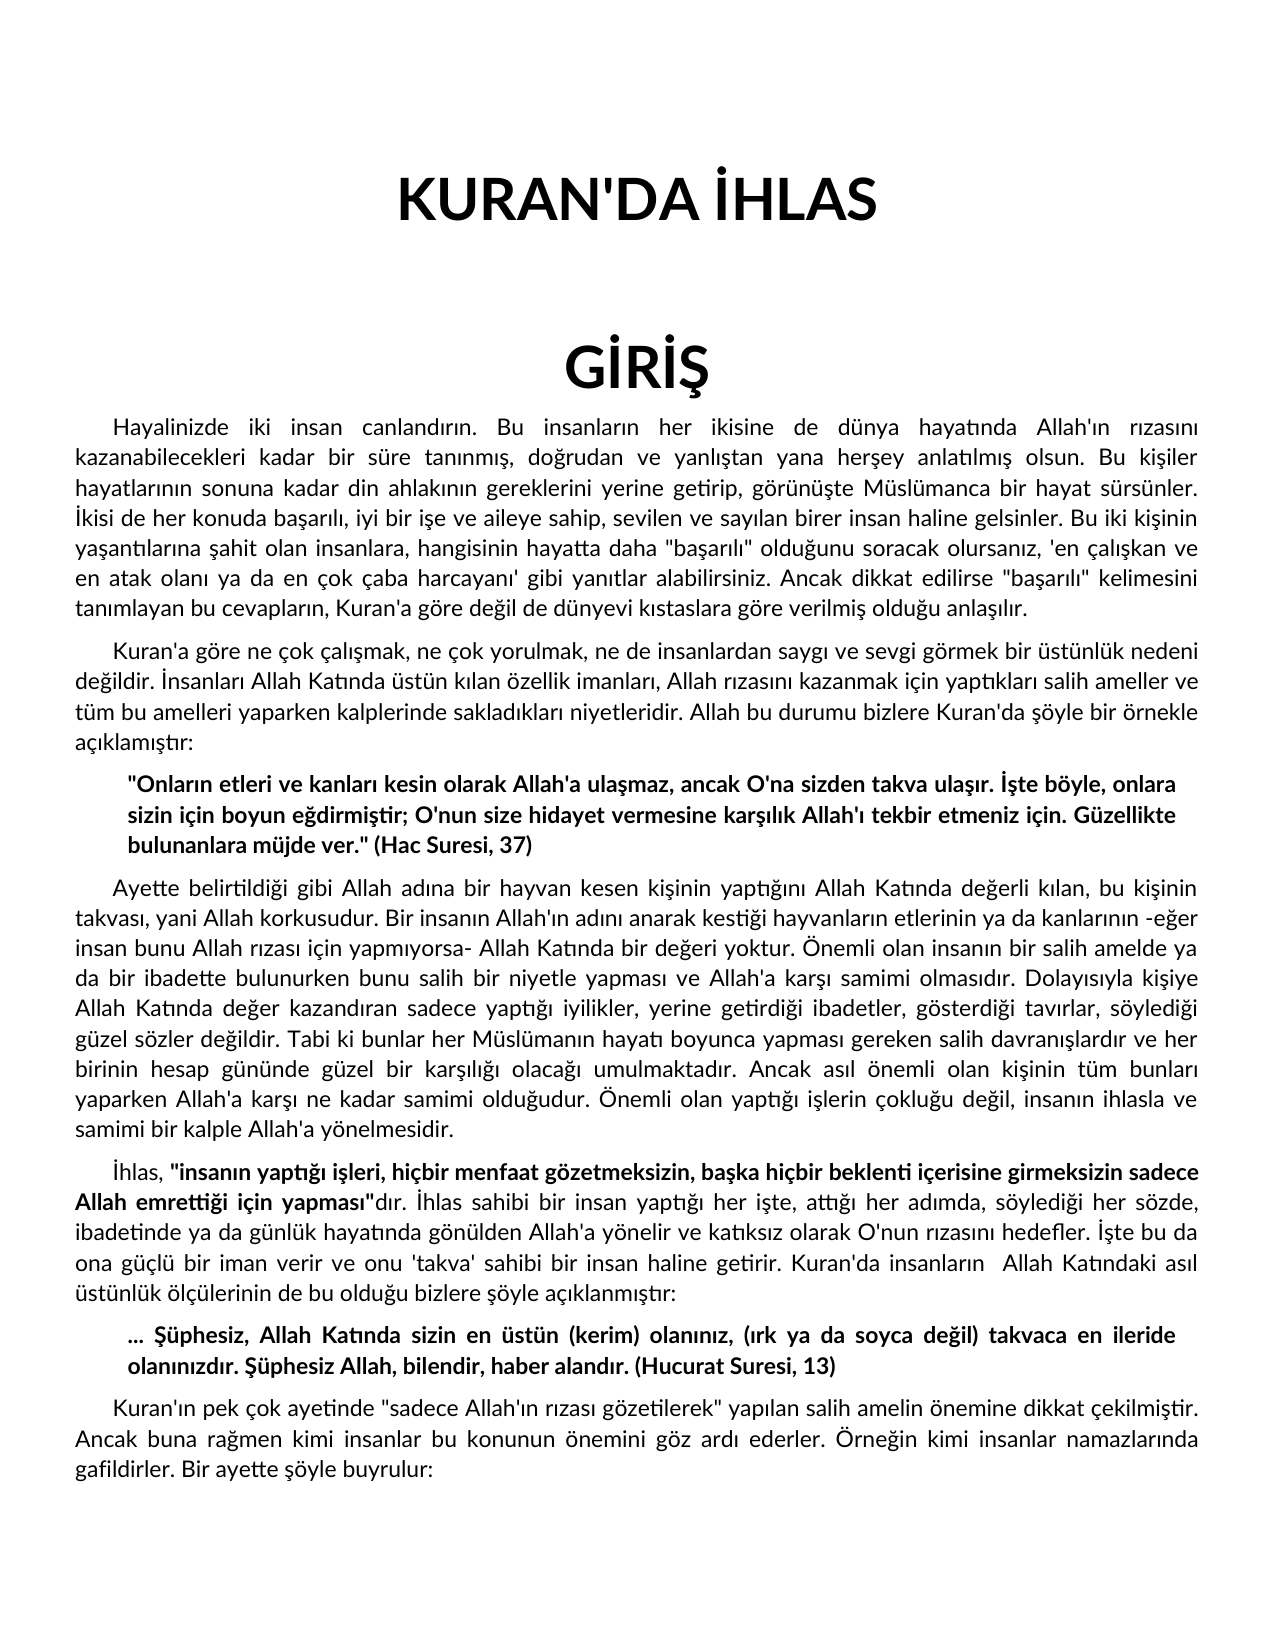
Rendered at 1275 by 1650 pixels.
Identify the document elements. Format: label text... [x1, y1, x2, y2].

subtitle KURAN'DA İHLAS [75, 162, 1200, 232]
text Kuran'ın pek çok ayetinde "sadece Allah'ın rızası gözetilerek" yapılan salih amelin önemine dikkat çekilmiştir. Ancak buna rağmen kimi insanlar bu konunun önemini göz ardı ederler. Örneğin kimi insanlar namazlarında gafildirler. Bir ayette şöyle buyrulur: [75, 1394, 1200, 1482]
text Hayalinizde iki insan canlandırın. Bu insanların her ikisine de dünya hayatında Allah'ın rızasını kazanabilecekleri kadar bir süre tanınmış, doğrudan ve yanlıştan yana herşey anlatılmış olsun. Bu kişiler hayatlarının sonuna kadar din ahlakının gereklerini yerine getirip, görünüşte Müslümanca bir hayat sürsünler. İkisi de her konuda başarılı, iyi bir işe ve aileye sahip, sevilen ve sayılan birer insan haline gelsinler. Bu iki kişinin yaşantılarına şahit olan insanlara, hangisinin hayatta daha "başarılı" olduğunu soracak olursanız, 'en çalışkan ve en atak olanı ya da en çok çaba harcayanı' gibi yanıtlar alabilirsiniz. Ancak dikkat edilirse "başarılı" kelimesini tanımlayan bu cevapların, Kuran'a göre değil de dünyevi kıstaslara göre verilmiş olduğu anlaşılır. [75, 413, 1200, 622]
text İhlas, "insanın yaptığı işleri, hiçbir menfaat gözetmeksizin, başka hiçbir beklenti içerisine girmeksizin sadece Allah emrettiği için yapması"dır. İhlas sahibi bir insan yaptığı her işte, attığı her adımda, söylediği her sözde, ibadetinde ya da günlük hayatında gönülden Allah'a yönelir ve katıksız olarak O'nun rızasını hedefler. İşte bu da ona güçlü bir iman verir ve onu 'takva' sahibi bir insan haline getirir. Kuran'da insanların Allah Katındaki asıl üstünlük ölçülerinin de bu olduğu bizlere şöyle açıklanmıştır: [75, 1158, 1200, 1306]
subtitle GİRİŞ [75, 330, 1200, 400]
text Kuran'a göre ne çok çalışmak, ne çok yorulmak, ne de insanlardan saygı ve sevgi görmek bir üstünlük nedeni değildir. İnsanları Allah Katında üstün kılan özellik imanları, Allah rızasını kazanmak için yaptıkları salih ameller ve tüm bu amelleri yaparken kalplerinde sakladıkları niyetleridir. Allah bu durumu bizlere Kuran'da şöyle bir örnekle açıklamıştır: [75, 637, 1200, 755]
text "Onların etleri ve kanları kesin olarak Allah'a ulaşmaz, ancak O'na sizden takva ulaşır. İşte böyle, onlara sizin için boyun eğdirmiştir; O'nun size hidayet vermesine karşılık Allah'ı tekbir etmeniz için. Güzellikte bulunanlara müjde ver." (Hac Suresi, 37) [127, 770, 1177, 858]
text ... Şüphesiz, Allah Katında sizin en üstün (kerim) olanınız, (ırk ya da soyca değil) takvaca en ileride olanınızdır. Şüphesiz Allah, bilendir, haber alandır. (Hucurat Suresi, 13) [127, 1321, 1177, 1379]
text Ayette belirtildiği gibi Allah adına bir hayvan kesen kişinin yaptığını Allah Katında değerli kılan, bu kişinin takvası, yani Allah korkusudur. Bir insanın Allah'ın adını anarak kestiği hayvanların etlerinin ya da kanlarının -eğer insan bunu Allah rızası için yapmıyorsa- Allah Katında bir değeri yoktur. Önemli olan insanın bir salih amelde ya da bir ibadette bulunurken bunu salih bir niyetle yapması ve Allah'a karşı samimi olmasıdır. Dolayısıyla kişiye Allah Katında değer kazandıran sadece yaptığı iyilikler, yerine getirdiği ibadetler, gösterdiği tavırlar, söylediği güzel sözler değildir. Tabi ki bunlar her Müslümanın hayatı boyunca yapması gereken salih davranışlardır ve her birinin hesap gününde güzel bir karşılığı olacağı umulmaktadır. Ancak asıl önemli olan kişinin tüm bunları yaparken Allah'a karşı ne kadar samimi olduğudur. Önemli olan yaptığı işlerin çokluğu değil, insanın ihlasla ve samimi bir kalple Allah'a yönelmesidir. [75, 873, 1200, 1142]
